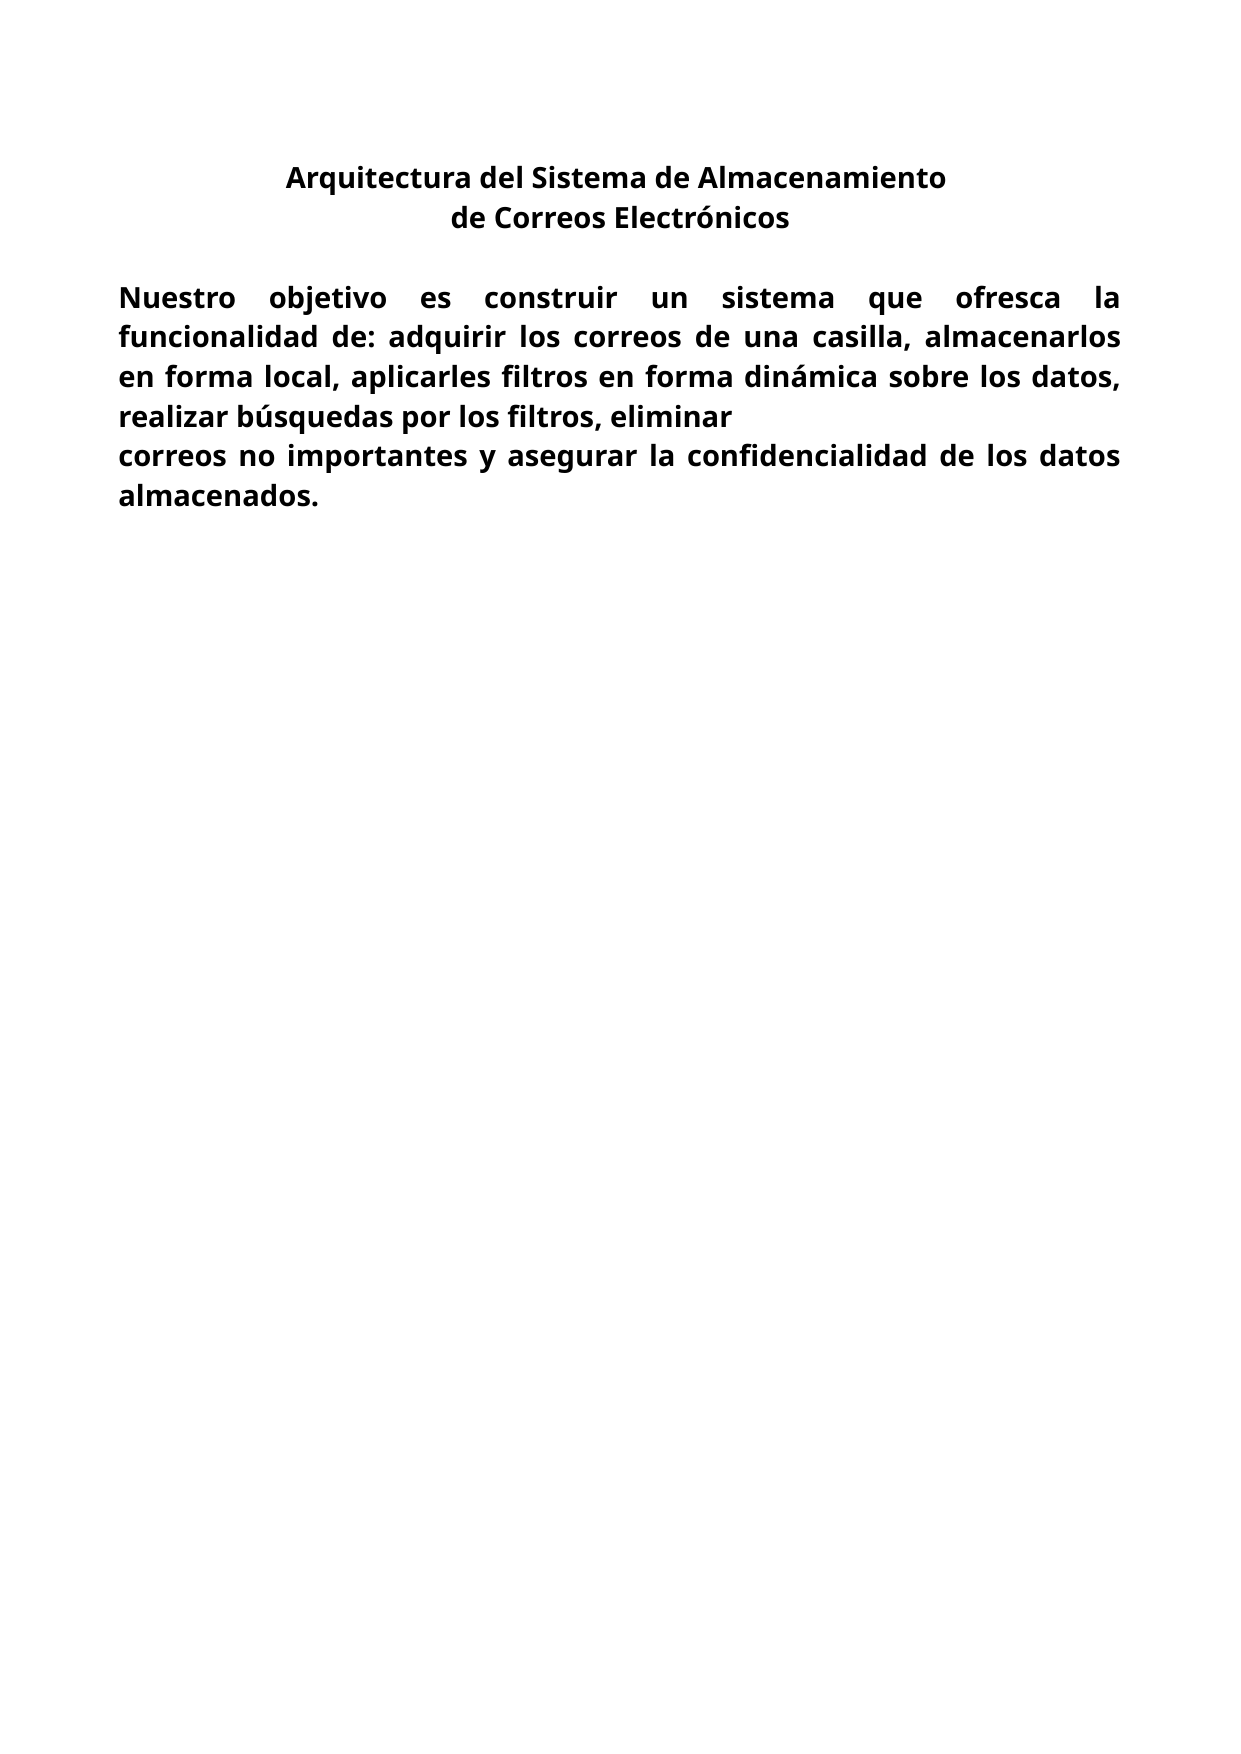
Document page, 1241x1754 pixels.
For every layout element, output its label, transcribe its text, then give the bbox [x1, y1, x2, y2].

text Nuestro objetivo es construir un sistema que ofresca la funcionalidad de: adquirir los correos de una casilla, almacenarlos en forma local, aplicarles filtros en forma dinámica sobre los datos, realizar búsquedas por los filtros, eliminar [118, 277, 1122, 436]
text de Correos Electrónicos [118, 197, 1122, 237]
text correos no importantes y asegurar la confidencialidad de los datos almacenados. [118, 436, 1122, 515]
text Arquitectura del Sistema de Almacenamiento [118, 158, 1122, 197]
